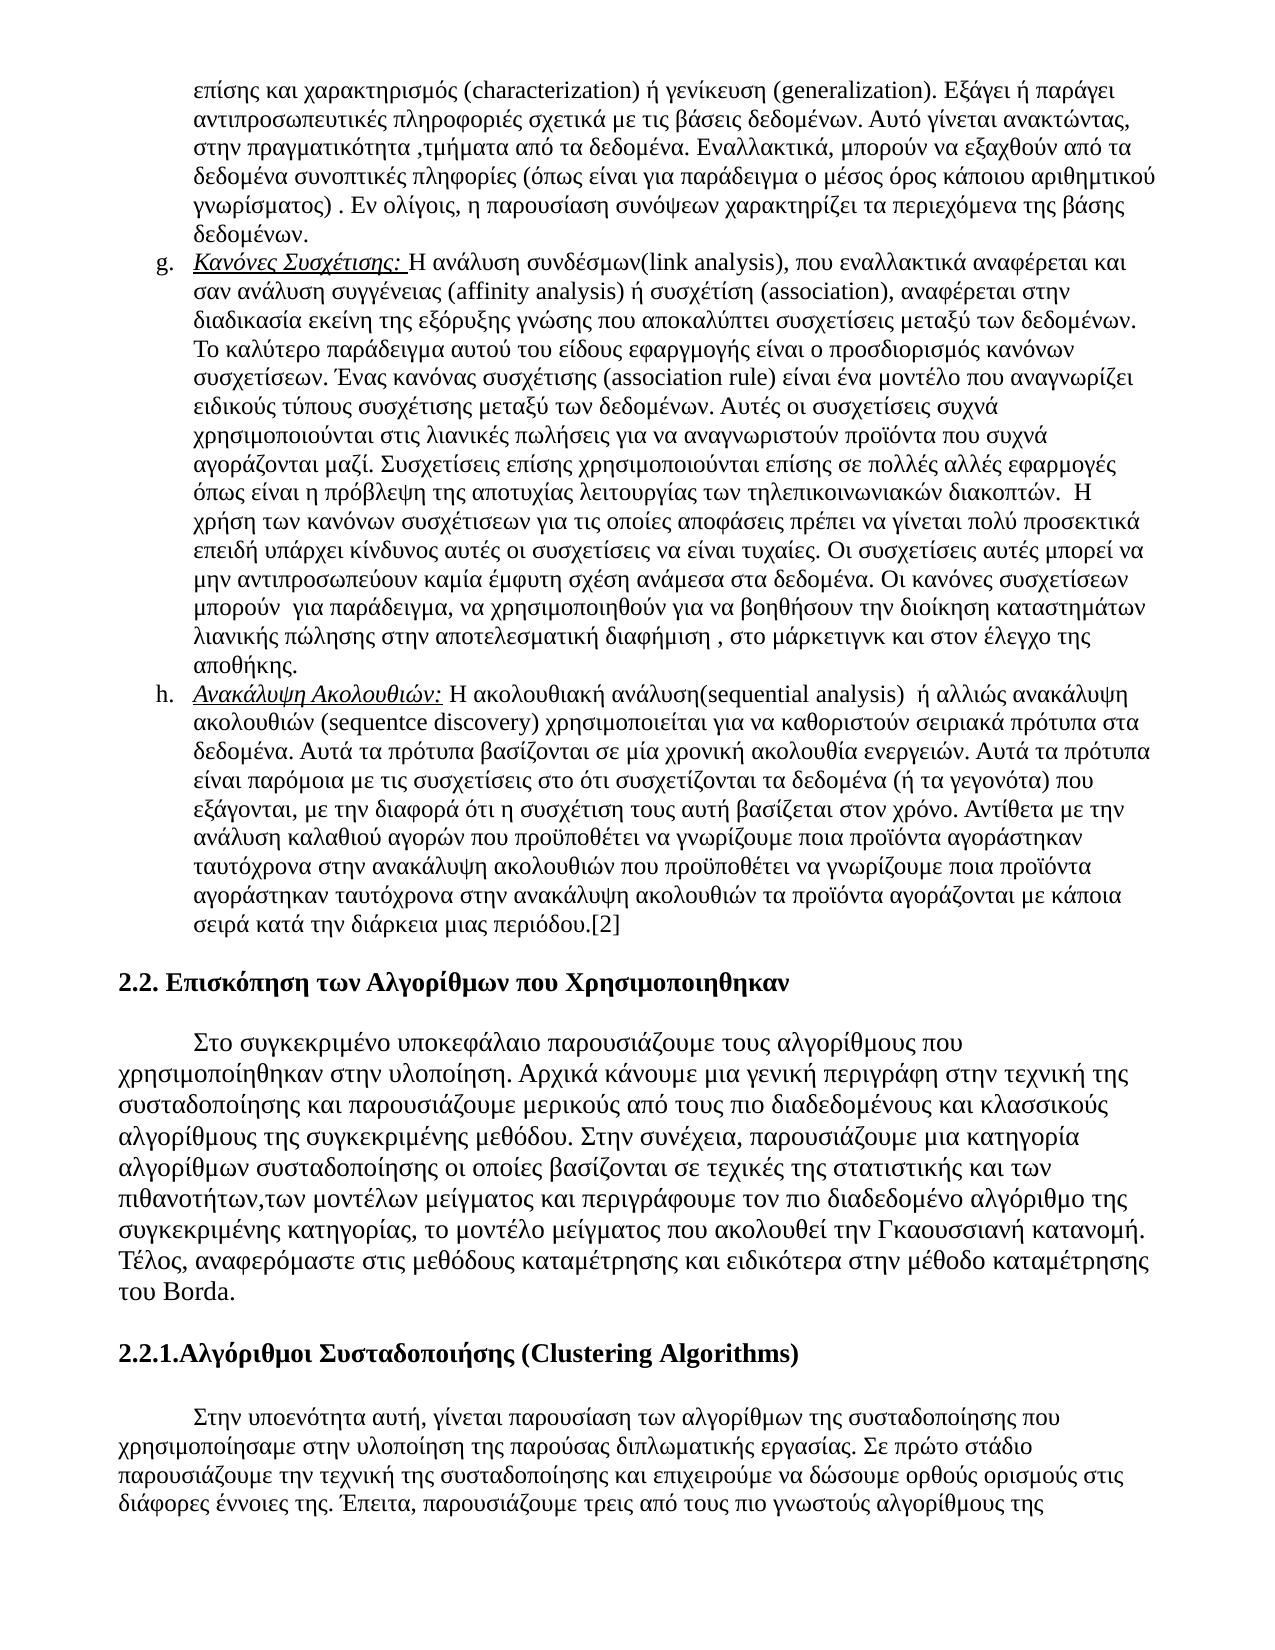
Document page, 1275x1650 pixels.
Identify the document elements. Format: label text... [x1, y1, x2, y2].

text Στην υποενότητα αυτή, γίνεται παρουσίαση των αλγορίθμων της συσταδοποίησης που χρησιμοποίησαμε στην υλοποίηση της παρούσας διπλωματικής εργασίας. Σε πρώτο στάδιο παρουσιάζουμε την τεχνική της συσταδοποίησης και επιχειρούμε να δώσουμε ορθούς ορισμούς στις διάφορες έννοιες της. Έπειτα, παρουσιάζουμε τρεις από τους πιο γνωστούς αλγορίθμους της [118, 1400, 1157, 1517]
text Τέλος, αναφερόμαστε στις μεθόδους καταμέτρησης και ειδικότερα στην μέθοδο καταμέτρησης του Borda. [118, 1244, 1157, 1306]
text 2.2. Επισκόπηση των Αλγορίθμων που Χρησιμοποιηθηκαν [118, 966, 1157, 997]
text 2.2.1.Αλγόριθμοι Συσταδοποιήσης (Clustering Algorithms) [118, 1338, 1157, 1369]
list Κανόνες Συσχέτισης: H ανάλυση συνδέσμων(link analysis), που εναλλακτικά αναφέρεται και σαν ανάλυση συγγένειας (affinity analysis) ή συσχέτίση (association), αναφέρεται στην διαδικασία εκείνη της εξόρυξης γνώσης που αποκαλύπτει συσχετίσεις μεταξύ των δεδομένων. Το καλύτερο παράδειγμα αυτού του είδους εφαργμογής είναι ο προσδιορισμός κανόνων συσχετίσεων. Ένας κανόνας συσχέτισης (association rule) είναι ένα μοντέλο που αναγνωρίζει ειδικούς τύπους συσχέτισης μεταξύ των δεδομένων. Αυτές οι συσχετίσεις συχνά χρησιμοποιούνται στις λιανικές πωλήσεις για να αναγνωριστούν προϊόντα που συχνά αγοράζονται μαζί. Συσχετίσεις επίσης χρησιμοποιούνται επίσης σε πολλές αλλές εφαρμογές όπως είναι η πρόβλεψη της αποτυχίας λειτουργίας των τηλεπικοινωνιακών διακοπτών. Η χρήση των κανόνων συσχέτισεων για τις οποίες αποφάσεις πρέπει να γίνεται πολύ προσεκτικά επειδή υπάρχει κίνδυνος αυτές οι συσχετίσεις να είναι τυχαίες. Οι συσχετίσεις αυτές μπορεί να μην αντιπροσωπεύουν καμία έμφυτη σχέση ανάμεσα στα δεδομένα. Οι κανόνες συσχετίσεων μπορούν για παράδειγμα, να χρησιμοποιηθούν για να βοηθήσουν την διοίκηση καταστημάτων λιανικής πώλησης στην αποτελεσματική διαφήμιση , στο μάρκετιγνκ και στον έλεγχο της αποθήκης. [156, 247, 1157, 679]
list Ανακάλυψη Ακολουθιών: Η ακολουθιακή ανάλυση(sequential analysis) ή αλλιώς ανακάλυψη ακολουθιών (sequentce discovery) χρησιμοποιείται για να καθοριστούν σειριακά πρότυπα στα δεδομένα. Αυτά τα πρότυπα βασίζονται σε μία χρονική ακολουθία ενεργειών. Αυτά τα πρότυπα είναι παρόμοια με τις συσχετίσεις στο ότι συσχετίζονται τα δεδομένα (ή τα γεγονότα) που εξάγονται, με την διαφορά ότι η συσχέτιση τους αυτή βασίζεται στον χρόνο. Αντίθετα με την ανάλυση καλαθιού αγορών που προϋποθέτει να γνωρίζουμε ποια προϊόντα αγοράστηκαν ταυτόχρονα στην ανακάλυψη ακολουθιών που προϋποθέτει να γνωρίζουμε ποια προϊόντα αγοράστηκαν ταυτόχρονα στην ανακάλυψη ακολουθιών τα προϊόντα αγοράζονται με κάποια σειρά κατά την διάρκεια μιας περιόδου.[2] [156, 679, 1157, 937]
list επίσης και χαρακτηρισμός (characterization) ή γενίκευση (generalization). Εξάγει ή παράγει αντιπροσωπευτικές πληροφοριές σχετικά με τις βάσεις δεδομένων. Αυτό γίνεται ανακτώντας, στην πραγματικότητα ,τμήματα από τα δεδομένα. Εναλλακτικά, μπορούν να εξαχθούν από τα δεδομένα συνοπτικές πληφορίες (όπως είναι για παράδειγμα ο μέσος όρος κάποιου αριθημτικού γνωρίσματος) . Εν ολίγοις, η παρουσίαση συνόψεων χαρακτηρίζει τα περιεχόμενα της βάσης δεδομένων. [156, 75, 1157, 247]
text Στο συγκεκριμένο υποκεφάλαιο παρουσιάζουμε τους αλγορίθμους που χρησιμοποίηθηκαν στην υλοποίηση. Αρχικά κάνουμε μια γενική περιγράφη στην τεχνική της συσταδοποίησης και παρουσιάζουμε μερικούς από τους πιο διαδεδομένους και κλασσικούς αλγορίθμους της συγκεκριμένης μεθόδου. Στην συνέχεια, παρουσιάζουμε μια κατηγορία αλγορίθμων συσταδοποίησης οι οποίες βασίζονται σε τεχικές της στατιστικής και των πιθανοτήτων,των μοντέλων μείγματος και περιγράφουμε τον πιο διαδεδομένο αλγόριθμο της συγκεκριμένης κατηγορίας, το μοντέλο μείγματος που ακολουθεί την Γκαουσσιανή κατανομή. [118, 1026, 1157, 1244]
